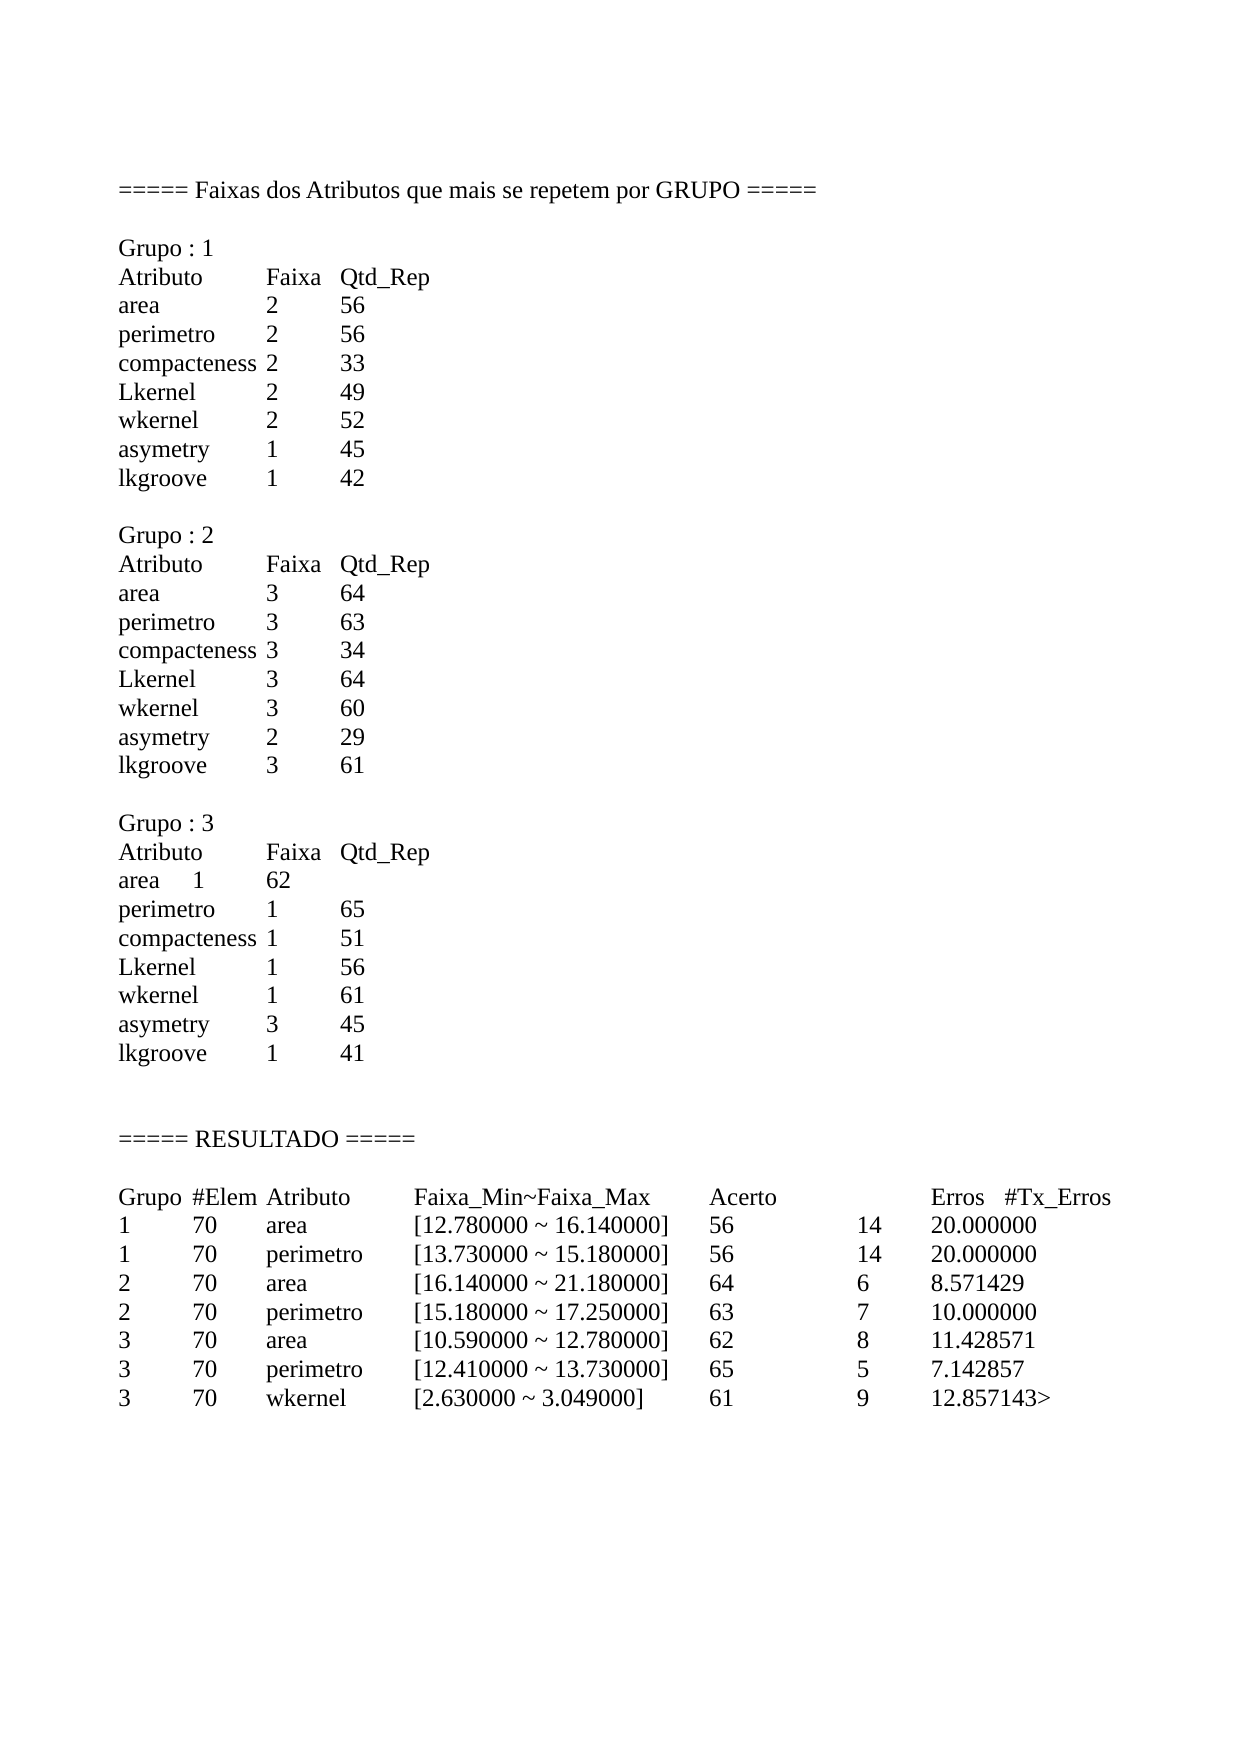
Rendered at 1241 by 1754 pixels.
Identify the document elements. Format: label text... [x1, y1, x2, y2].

text 2 70 area [16.140000 ~ 21.180000] 64 6 8.571429 [118, 1268, 1122, 1297]
text asymetry 1 45 [118, 434, 1122, 463]
text 3 70 area [10.590000 ~ 12.780000] 62 8 11.428571 [118, 1326, 1122, 1354]
text 3 70 perimetro [12.410000 ~ 13.730000] 65 5 7.142857 [118, 1354, 1122, 1383]
text 2 70 perimetro [15.180000 ~ 17.250000] 63 7 10.000000 [118, 1297, 1122, 1326]
text wkernel 2 52 [118, 406, 1122, 434]
text Grupo : 1 [118, 233, 1122, 262]
text compacteness 2 33 [118, 348, 1122, 377]
text 3 70 wkernel [2.630000 ~ 3.049000] 61 9 12.857143> [118, 1383, 1122, 1412]
text Atributo Faixa Qtd_Rep [118, 837, 1122, 866]
text lkgroove 3 61 [118, 751, 1122, 779]
text compacteness 3 34 [118, 636, 1122, 664]
text Grupo : 3 [118, 808, 1122, 837]
text asymetry 2 29 [118, 722, 1122, 751]
text lkgroove 1 42 [118, 463, 1122, 492]
text ===== RESULTADO ===== [118, 1124, 1122, 1153]
text Lkernel 1 56 [118, 952, 1122, 981]
text area 3 64 [118, 578, 1122, 607]
text perimetro 2 56 [118, 319, 1122, 348]
text asymetry 3 45 [118, 1009, 1122, 1038]
text Grupo : 2 [118, 521, 1122, 549]
text Lkernel 3 64 [118, 664, 1122, 693]
text Grupo #Elem Atributo Faixa_Min~Faixa_Max Acerto Erros #Tx_Erros [118, 1182, 1122, 1211]
text compacteness 1 51 [118, 923, 1122, 952]
text perimetro 1 65 [118, 894, 1122, 923]
text area 1 62 [118, 866, 1122, 894]
text 1 70 area [12.780000 ~ 16.140000] 56 14 20.000000 [118, 1211, 1122, 1239]
text wkernel 3 60 [118, 693, 1122, 722]
text wkernel 1 61 [118, 981, 1122, 1009]
text Atributo Faixa Qtd_Rep [118, 262, 1122, 291]
text perimetro 3 63 [118, 607, 1122, 636]
text 1 70 perimetro [13.730000 ~ 15.180000] 56 14 20.000000 [118, 1239, 1122, 1268]
text Lkernel 2 49 [118, 377, 1122, 406]
text Atributo Faixa Qtd_Rep [118, 549, 1122, 578]
text area 2 56 [118, 291, 1122, 319]
text ===== Faixas dos Atributos que mais se repetem por GRUPO ===== [118, 176, 1122, 204]
text lkgroove 1 41 [118, 1038, 1122, 1067]
